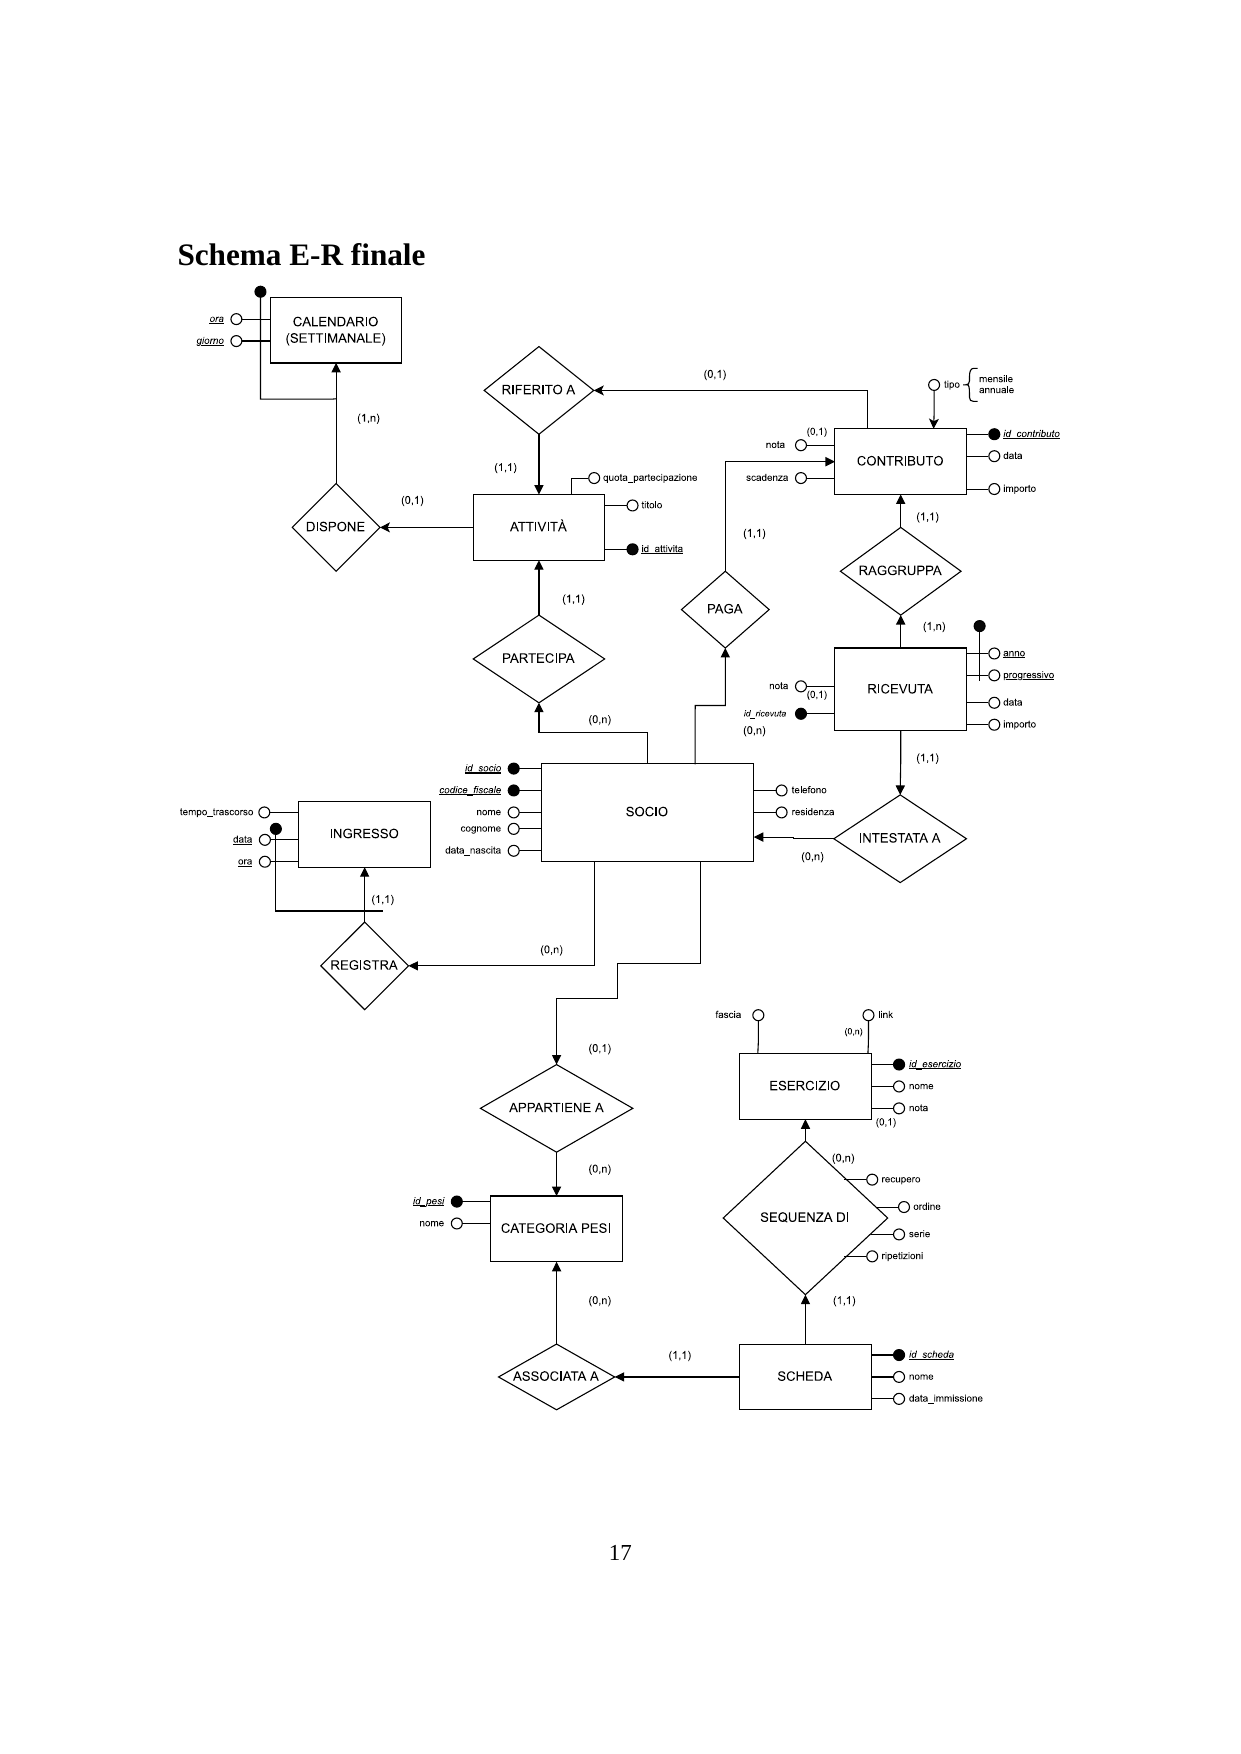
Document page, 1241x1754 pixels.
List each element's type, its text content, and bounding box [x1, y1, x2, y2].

text Schema E-R finale [177, 236, 1063, 272]
